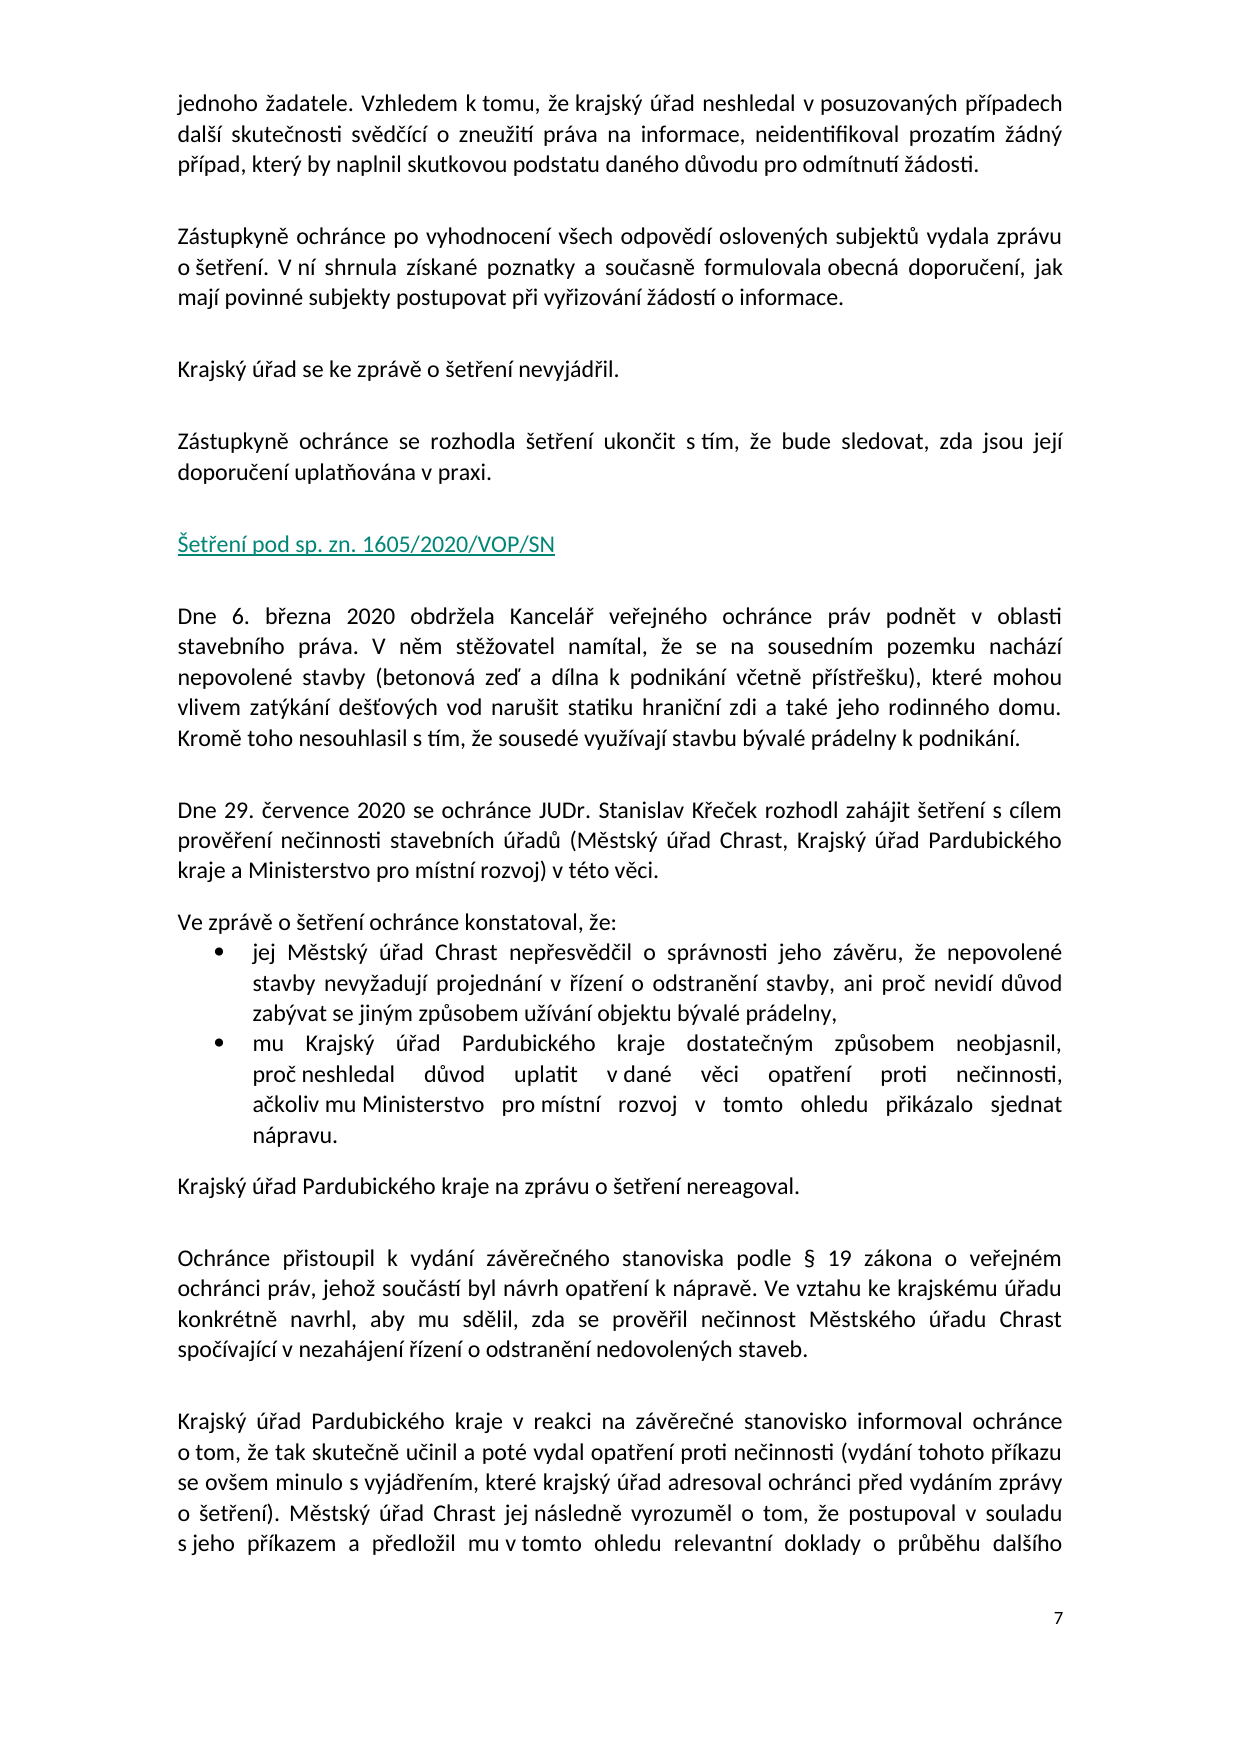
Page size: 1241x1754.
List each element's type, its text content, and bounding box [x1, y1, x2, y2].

text Ochránce přistoupil k vydání závěrečného stanoviska podle § 19 zákona o veřejném ochránci práv, jehož součástí byl návrh opatření k nápravě. Ve vztahu ke krajskému úřadu konkrétně navrhl, aby mu sdělil, zda se prověřil nečinnost Městského úřadu Chrast spočívající v nezahájení řízení o odstranění nedovolených staveb. [177, 1243, 1063, 1364]
list mu Krajský úřad Pardubického kraje dostatečným způsobem neobjasnil, proč neshledal důvod uplatit v dané věci opatření proti nečinnosti, ačkoliv mu Ministerstvo pro místní rozvoj v tomto ohledu přikázalo sjednat nápravu. [215, 1028, 1063, 1149]
text Krajský úřad Pardubického kraje na zprávu o šetření nereagoval. [177, 1171, 1063, 1200]
text jednoho žadatele. Vzhledem k tomu, že krajský úřad neshledal v posuzovaných případech další skutečnosti svědčící o zneužití práva na informace, neidentifikoval prozatím žádný případ, který by naplnil skutkovou podstatu daného důvodu pro odmítnutí žádosti. [177, 88, 1063, 179]
text Zástupkyně ochránce po vyhodnocení všech odpovědí oslovených subjektů vydala zprávu o šetření. V ní shrnula získané poznatky a současně formulovala obecná doporučení, jak mají povinné subjekty postupovat při vyřizování žádostí o informace. [177, 221, 1063, 312]
text Zástupkyně ochránce se rozhodla šetření ukončit s tím, že bude sledovat, zda jsou její doporučení uplatňována v praxi. [177, 426, 1063, 486]
text Ve zprávě o šetření ochránce konstatoval, že: [177, 907, 1063, 936]
text Dne 6. března 2020 obdržela Kancelář veřejného ochránce práv podnět v oblasti stavebního práva. V něm stěžovatel namítal, že se na sousedním pozemku nachází nepovolené stavby (betonová zeď a dílna k podnikání včetně přístřešku), které mohou vlivem zatýkání dešťových vod narušit statiku hraniční zdi a také jeho rodinného domu. Kromě toho nesouhlasil s tím, že sousedé využívají stavbu bývalé prádelny k podnikání. [177, 601, 1063, 752]
text Krajský úřad se ke zprávě o šetření nevyjádřil. [177, 354, 1063, 384]
list jej Městský úřad Chrast nepřesvědčil o správnosti jeho závěru, že nepovolené stavby nevyžadují projednání v řízení o odstranění stavby, ani proč nevidí důvod zabývat se jiným způsobem užívání objektu bývalé prádelny, [215, 937, 1063, 1027]
text Dne 29. července 2020 se ochránce JUDr. Stanislav Křeček rozhodl zahájit šetření s cílem prověření nečinnosti stavebních úřadů (Městský úřad Chrast, Krajský úřad Pardubického kraje a Ministerstvo pro místní rozvoj) v této věci. [177, 795, 1063, 885]
text Šetření pod sp. zn. 1605/2020/VOP/SN [177, 529, 1063, 558]
text Krajský úřad Pardubického kraje v reakci na závěrečné stanovisko informoval ochránce o tom, že tak skutečně učinil a poté vydal opatření proti nečinnosti (vydání tohoto příkazu se ovšem minulo s vyjádřením, které krajský úřad adresoval ochránci před vydáním zprávy o šetření). Městský úřad Chrast jej následně vyrozuměl o tom, že postupoval v souladu s jeho příkazem a předložil mu v tomto ohledu relevantní doklady o průběhu dalšího [177, 1406, 1063, 1557]
